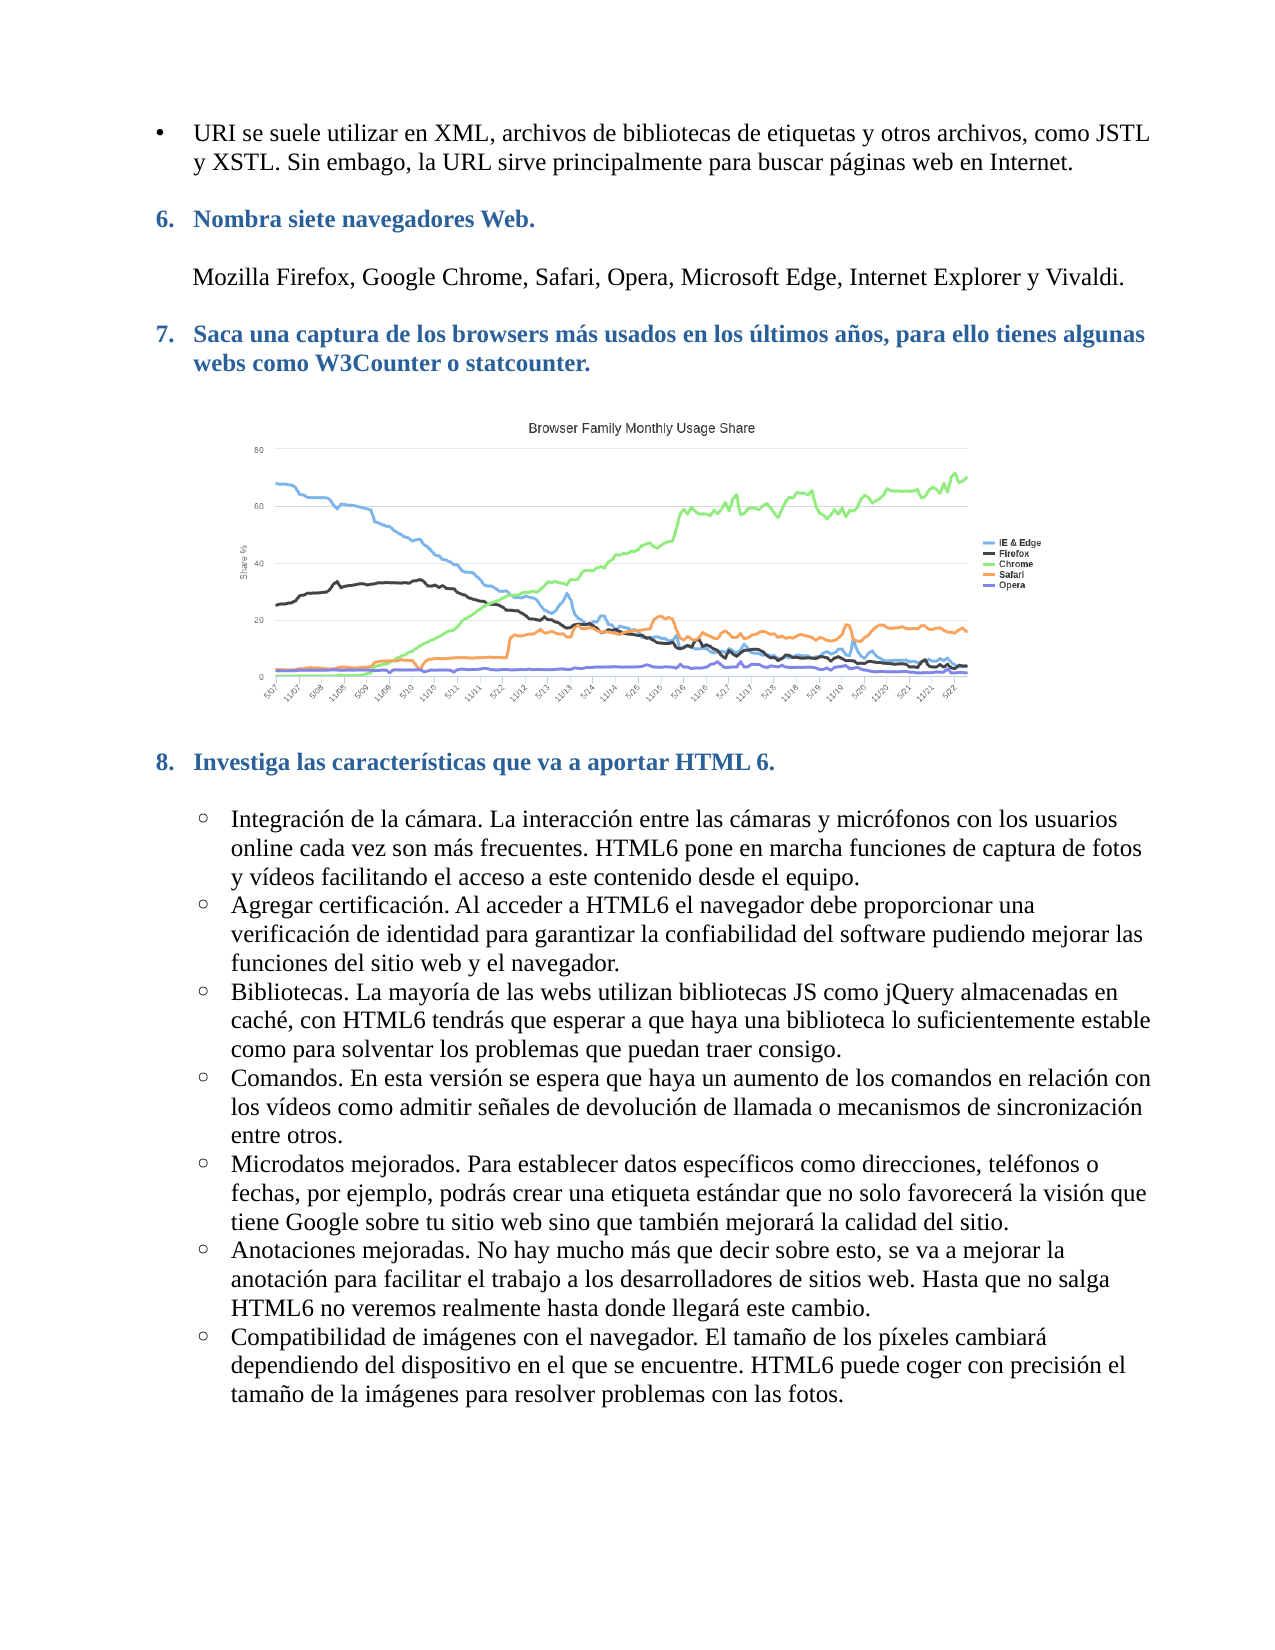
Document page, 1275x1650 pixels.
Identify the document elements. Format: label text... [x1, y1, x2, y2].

list Nombra siete navegadores Web. [156, 204, 1157, 233]
list Compatibilidad de imágenes con el navegador. El tamaño de los píxeles cambiará dependiendo del dispositivo en el que se encuentre. HTML6 puede coger con precisión el tamaño de la imágenes para resolver problemas con las fotos. [193, 1322, 1157, 1408]
list Bibliotecas. La mayoría de las webs utilizan bibliotecas JS como jQuery almacenadas en caché, con HTML6 tendrás que esperar a que haya una biblioteca lo suficientemente estable como para solventar los problemas que puedan traer consigo. [193, 977, 1157, 1063]
picture [215, 406, 1060, 718]
list Integración de la cámara. La interacción entre las cámaras y micrófonos con los usuarios online cada vez son más frecuentes. HTML6 pone en marcha funciones de captura de fotos y vídeos facilitando el acceso a este contenido desde el equipo. [193, 804, 1157, 891]
text Mozilla Firefox, Google Chrome, Safari, Opera, Microsoft Edge, Internet Explorer y Vivaldi. [118, 262, 1157, 291]
list Comandos. En esta versión se espera que haya un aumento de los comandos en relación con los vídeos como admitir señales de devolución de llamada o mecanismos de sincronización entre otros. [193, 1063, 1157, 1149]
list Saca una captura de los browsers más usados en los últimos años, para ello tienes algunas webs como W3Counter o statcounter. [156, 319, 1157, 377]
list Investiga las características que va a aportar HTML 6. [156, 747, 1157, 776]
list Anotaciones mejoradas. No hay mucho más que decir sobre esto, se va a mejorar la anotación para facilitar el trabajo a los desarrolladores de sitios web. Hasta que no salga HTML6 no veremos realmente hasta donde llegará este cambio. [193, 1236, 1157, 1322]
list Agregar certificación. Al acceder a HTML6 el navegador debe proporcionar una verificación de identidad para garantizar la confiabilidad del software pudiendo mejorar las funciones del sitio web y el navegador. [193, 891, 1157, 977]
list Microdatos mejorados. Para establecer datos específicos como direcciones, teléfonos o fechas, por ejemplo, podrás crear una etiqueta estándar que no solo favorecerá la visión que tiene Google sobre tu sitio web sino que también mejorará la calidad del sitio. [193, 1149, 1157, 1236]
list URI se suele utilizar en XML, archivos de bibliotecas de etiquetas y otros archivos, como JSTL y XSTL. Sin embago, la URL sirve principalmente para buscar páginas web en Internet. [156, 118, 1157, 176]
